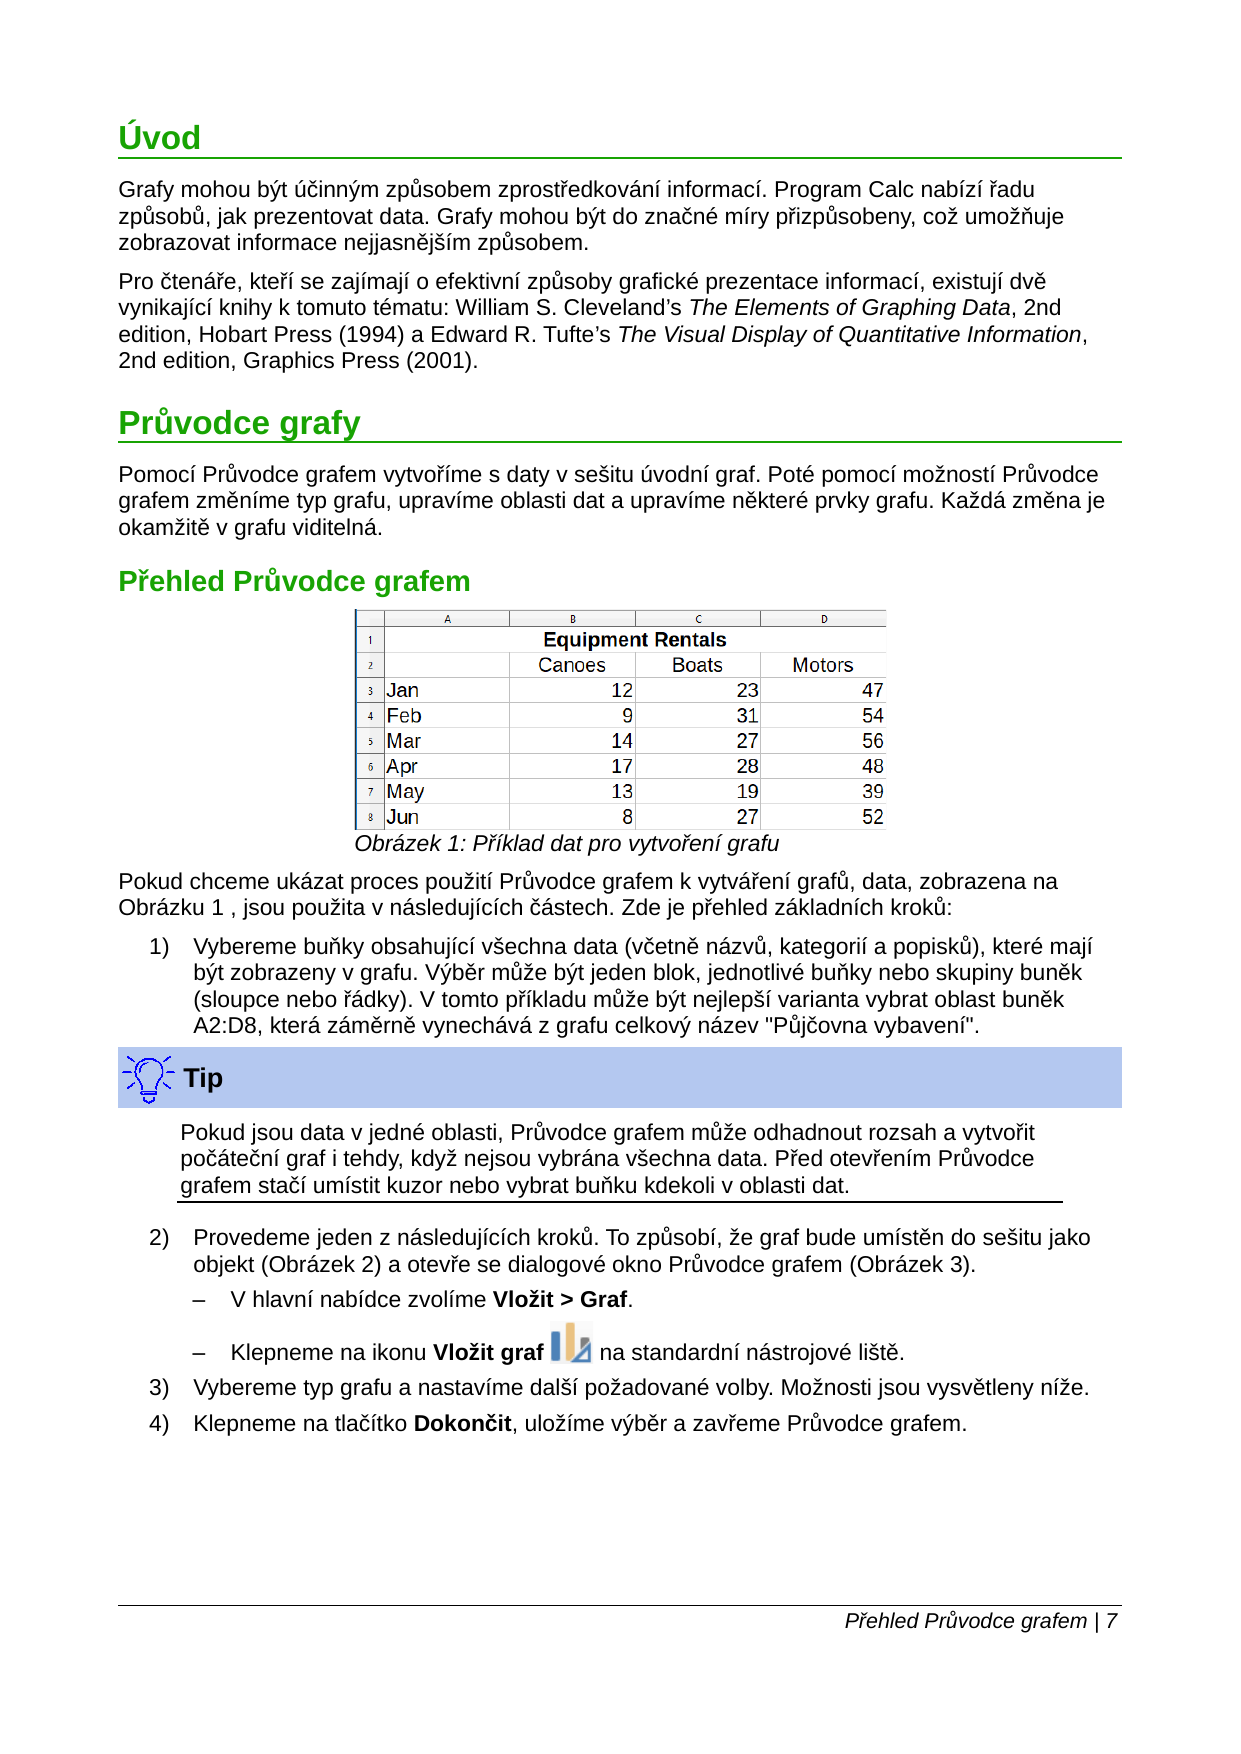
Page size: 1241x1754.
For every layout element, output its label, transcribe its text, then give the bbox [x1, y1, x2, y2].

subtitle Průvodce grafy [118, 403, 1122, 441]
text Grafy mohou být účinným způsobem zprostředkování informací. Program Calc nabízí řadu způsobů, jak prezentovat data. Grafy mohou být do značné míry přizpůsobeny, což umožňuje zobrazovat informace nejjasnějším způsobem. [118, 176, 1122, 255]
list Vybereme typ grafu a nastavíme další požadované volby. Možnosti jsou vysvětleny níže. [169, 1374, 1122, 1401]
list Provedeme jeden z následujících kroků. To způsobí, že graf bude umístěn do sešitu jako objekt (Obrázek 2) a otevře se dialogové okno Průvodce grafem (Obrázek 3). [169, 1224, 1122, 1277]
list V hlavní nabídce zvolíme Vložit > Graf. [192, 1286, 1122, 1312]
text Pokud jsou data v jedné oblasti, Průvodce grafem může odhadnout rozsah a vytvořit počáteční graf i tehdy, když nejsou vybrána všechna data. Před otevřením Průvodce grafem stačí umístit kuzor nebo vybrat buňku kdekoli v oblasti dat. [177, 1116, 1063, 1201]
picture [354, 609, 887, 830]
text Pomocí Průvodce grafem vytvoříme s daty v sešitu úvodní graf. Poté pomocí možností Průvodce grafem změníme typ grafu, upravíme oblasti dat a upravíme některé prvky grafu. Každá změna je okamžitě v grafu viditelná. [118, 461, 1122, 540]
picture [550, 1321, 594, 1364]
list Klepneme na ikonu Vložit graf na standardní nástrojové liště. [192, 1321, 1122, 1366]
picture [119, 1048, 179, 1108]
subtitle Přehled Průvodce grafem [118, 564, 1122, 597]
subtitle Tip [118, 1047, 1122, 1108]
text Pro čtenáře, kteří se zajímají o efektivní způsoby grafické prezentace informací, existují dvě vynikající knihy k tomuto tématu: William S. Cleveland’s The Elements of Graphing Data, 2nd edition, Hobart Press (1994) a Edward R. Tufte’s The Visual Display of Quantitative Information, 2nd edition, Graphics Press (2001). [118, 268, 1122, 373]
text Obrázek 1: Příklad dat pro vytvoření grafu [354, 830, 886, 856]
text Pokud chceme ukázat proces použití Průvodce grafem k vytváření grafů, data, zobrazena na Obrázku 1 , jsou použita v následujících částech. Zde je přehled základních kroků: [118, 868, 1122, 921]
list Klepneme na tlačítko Dokončit, uložíme výběr a zavřeme Průvodce grafem. [169, 1409, 1122, 1436]
list Vybereme buňky obsahující všechna data (včetně názvů, kategorií a popisků), které mají být zobrazeny v grafu. Výběr může být jeden blok, jednotlivé buňky nebo skupiny buněk (sloupce nebo řádky). V tomto příkladu může být nejlepší varianta vybrat oblast buněk A2:D8, která záměrně vynechává z grafu celkový název "Půjčovna vybavení". [169, 933, 1122, 1038]
subtitle Úvod [118, 118, 1122, 157]
